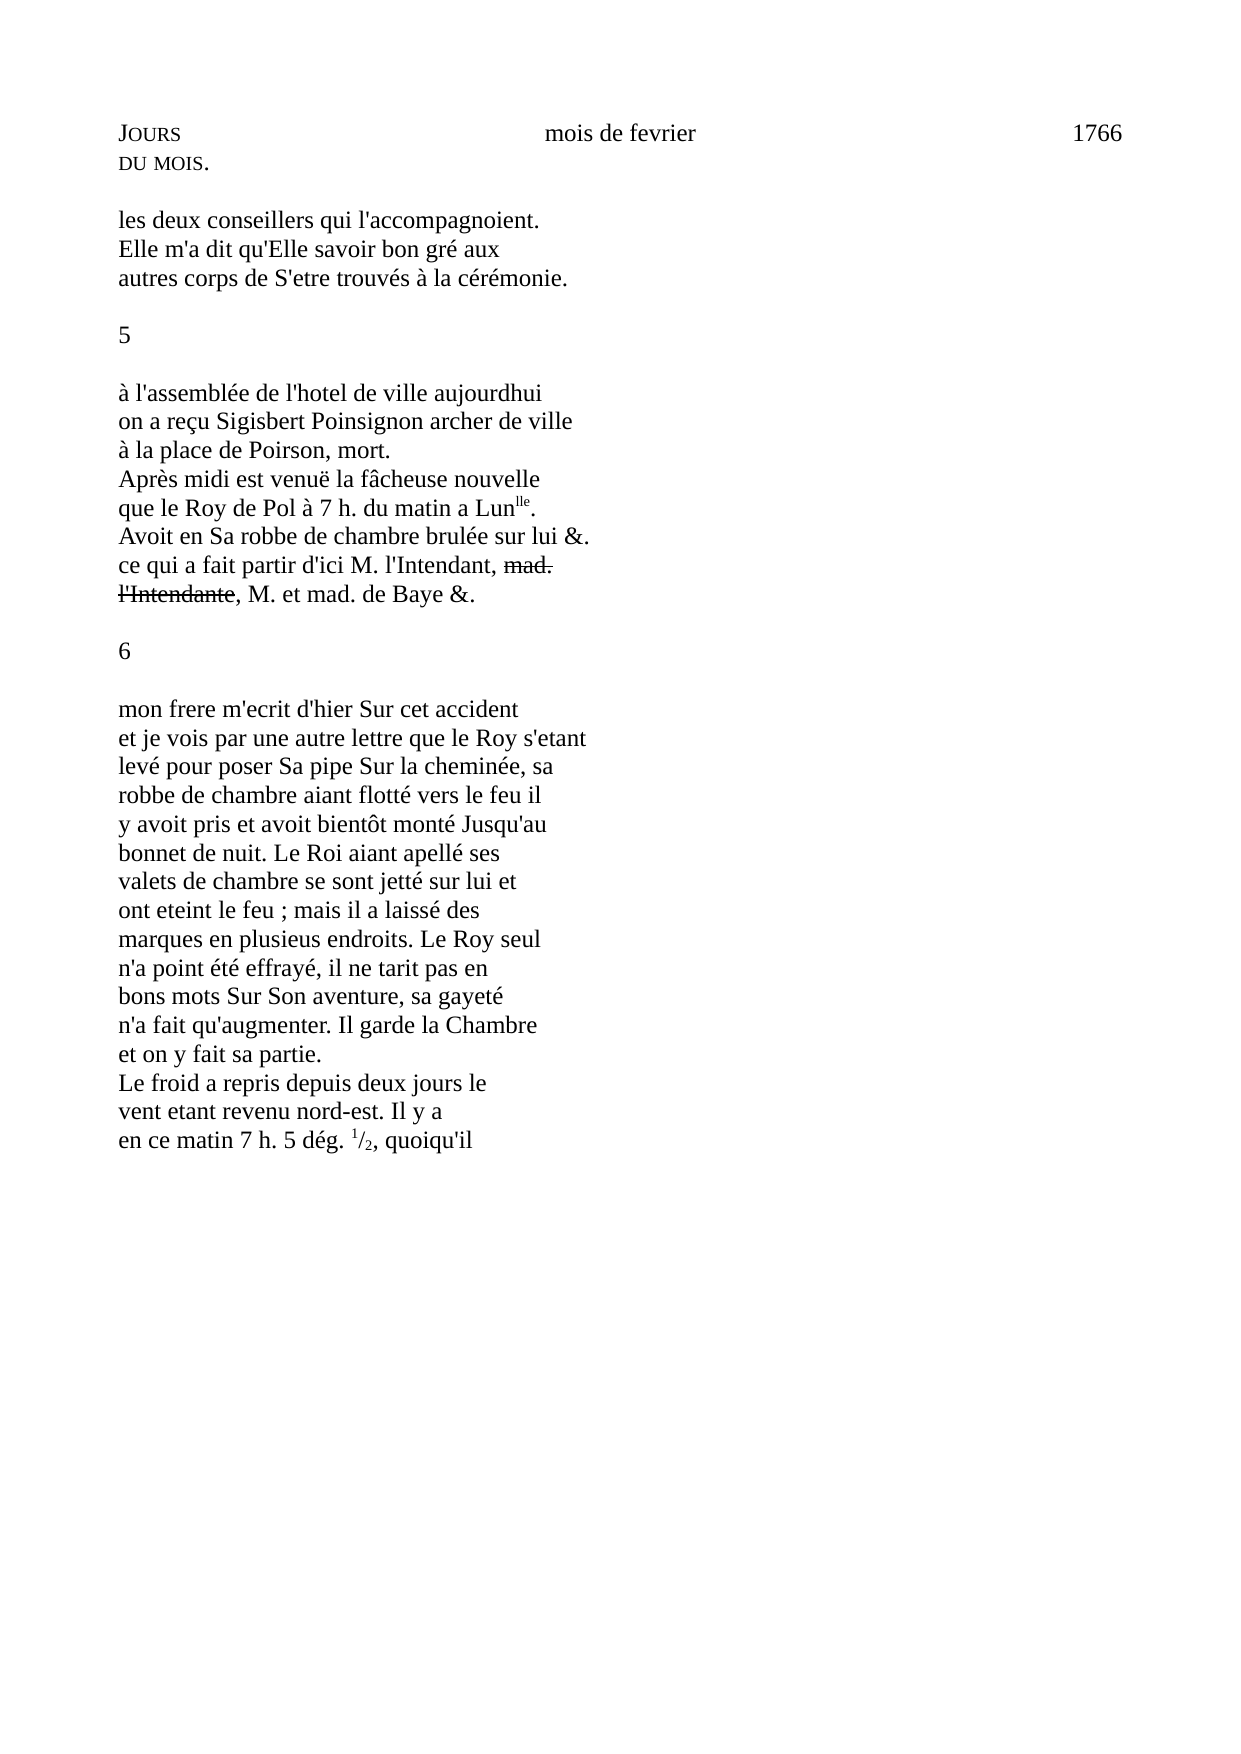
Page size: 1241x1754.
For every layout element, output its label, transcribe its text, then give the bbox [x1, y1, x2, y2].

text les deux conseillers qui l'accompagnoient. Elle m'a dit qu'Elle savoir bon gré aux autres corps de S'etre trouvés à la cérémonie. [118, 205, 1122, 291]
text 6 mon frere m'ecrit d'hier Sur cet accident et je vois par une autre lettre que le Roy s'etant levé pour poser Sa pipe Sur la cheminée, sa robbe de chambre aiant flotté vers le feu il y avoit pris et avoit bientôt monté Jusqu'au bonnet de nuit. Le Roi aiant apellé ses valets de chambre se sont jetté sur lui et ont eteint le feu ; mais il a laissé des marques en plusieus endroits. Le Roy seul n'a point été effrayé, il ne tarit pas en bons mots Sur Son aventure, sa gayeté n'a fait qu'augmenter. Il garde la Chambre et on y fait sa partie. [118, 636, 1122, 1068]
text 5 à l'assemblée de l'hotel de ville aujourdhui on a reçu Sigisbert Poinsignon archer de ville à la place de Poirson, mort. [118, 320, 1122, 464]
text Après midi est venuë la fâcheuse nouvelle que le Roy de Pol à 7 h. du matin a Lunlle. Avoit en Sa robbe de chambre brulée sur lui &. ce qui a fait partir d'ici M. l'Intendant, mad. l'Intendante, M. et mad. de Baye &. [118, 464, 1122, 608]
text Le froid a repris depuis deux jours le vent etant revenu nord-est. Il y a en ce matin 7 h. 5 dég. 1/2, quoiqu'il [118, 1068, 1122, 1154]
